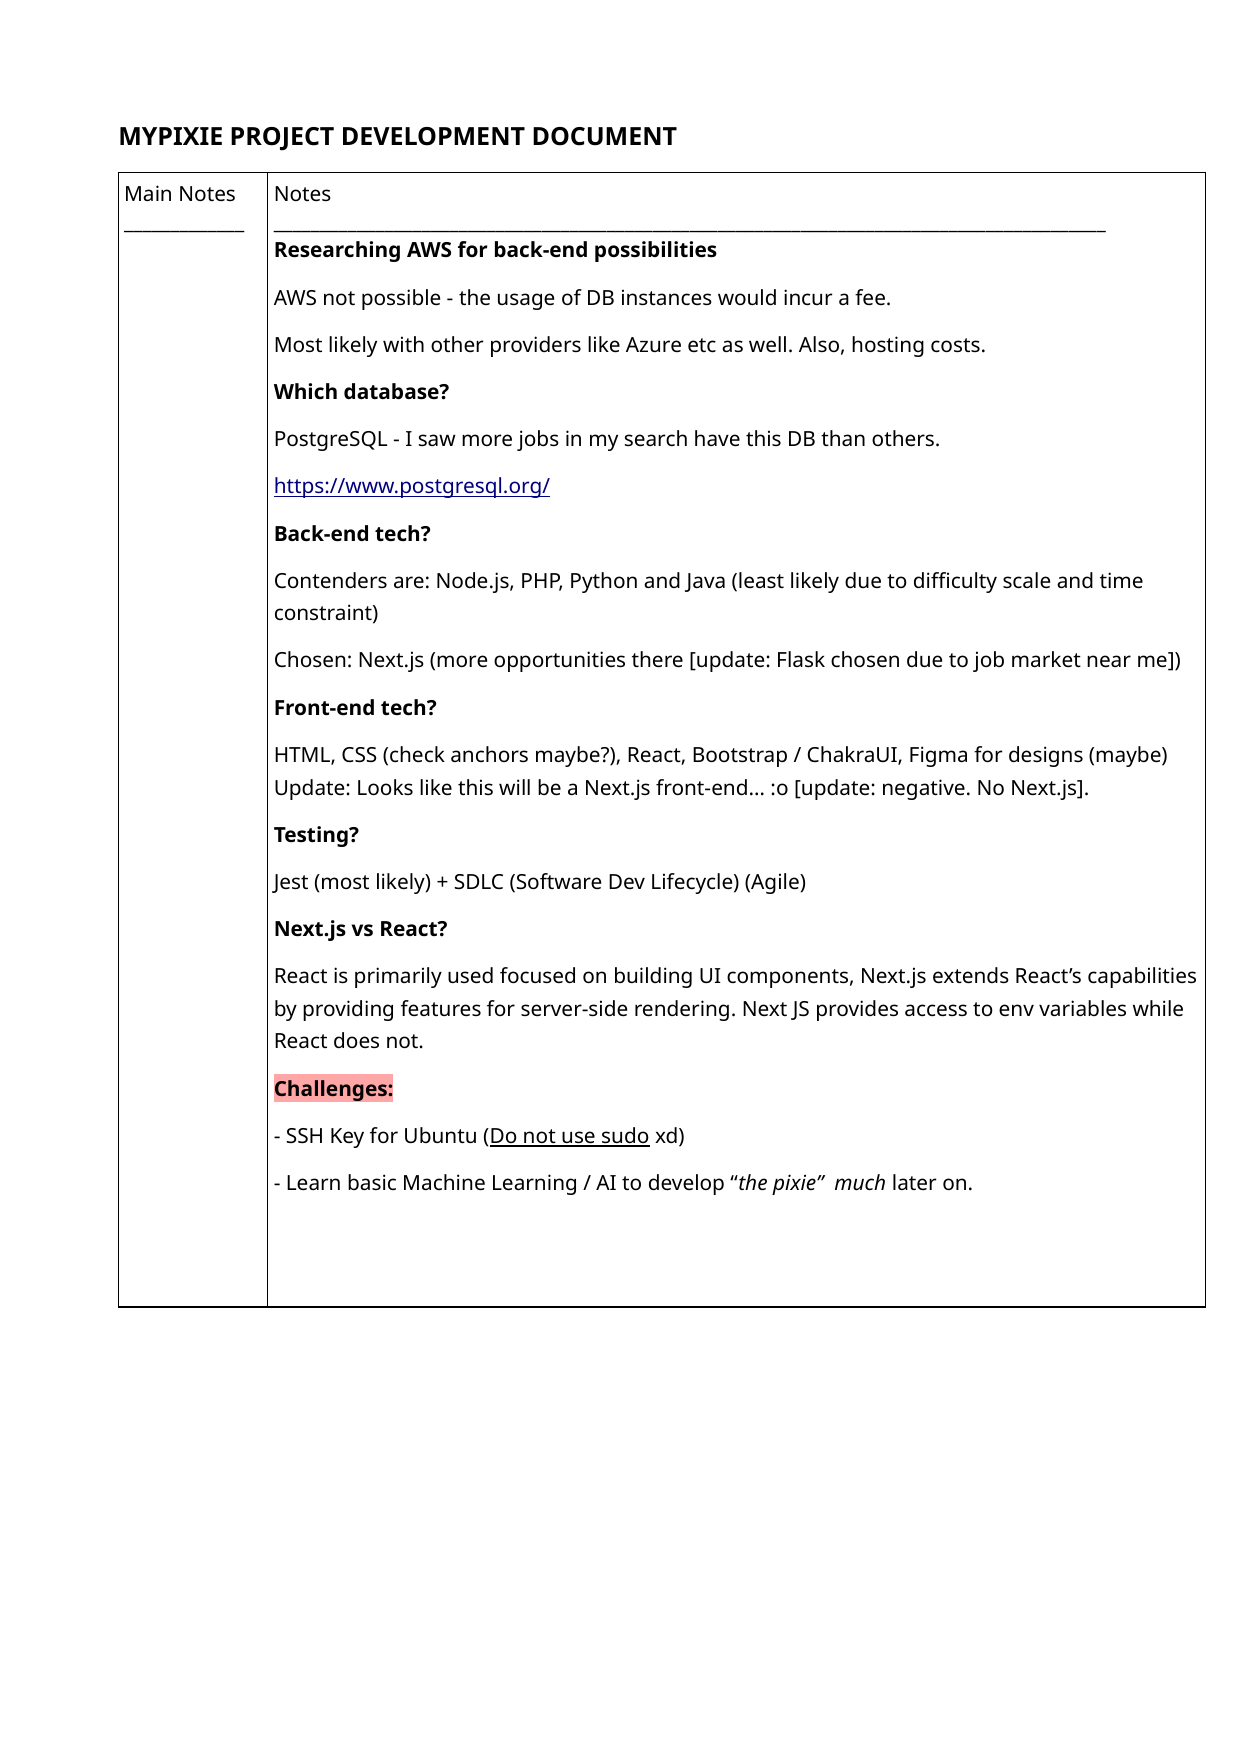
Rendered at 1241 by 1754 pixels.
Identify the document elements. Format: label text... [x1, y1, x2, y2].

text MYPIXIE PROJECT DEVELOPMENT DOCUMENT [118, 118, 1122, 152]
table_header Notes __________________________________________________________________________________________ Researching AWS for back-end possibilities AWS not possible - the usage of DB instances would incur a fee. Most likely with other providers like Azure etc as well. Also, hosting costs. Which database? PostgreSQL - I saw more jobs in my search have this DB than others. https://www.postgresql.org/ Back-end tech? Contenders are: Node.js, PHP, Python and Java (least likely due to difficulty scale and time constraint) Chosen: Next.js (more opportunities there [update: Flask chosen due to job market near me]) Front-end tech? HTML, CSS (check anchors maybe?), React, Bootstrap / ChakraUI, Figma for designs (maybe) Update: Looks like this will be a Next.js front-end… :o [update: negative. No Next.js]. Testing? Jest (most likely) + SDLC (Software Dev Lifecycle) (Agile) Next.js vs React? React is primarily used focused on building UI components, Next.js extends React’s capabilities by providing features for server-side rendering. Next JS provides access to env variables while React does not. Challenges: - SSH Key for Ubuntu (Do not use sudo xd) - Learn basic Machine Learning / AI to develop “the pixie” much later on. [268, 173, 1205, 1306]
table_header Main Notes _____________ [119, 173, 267, 1306]
